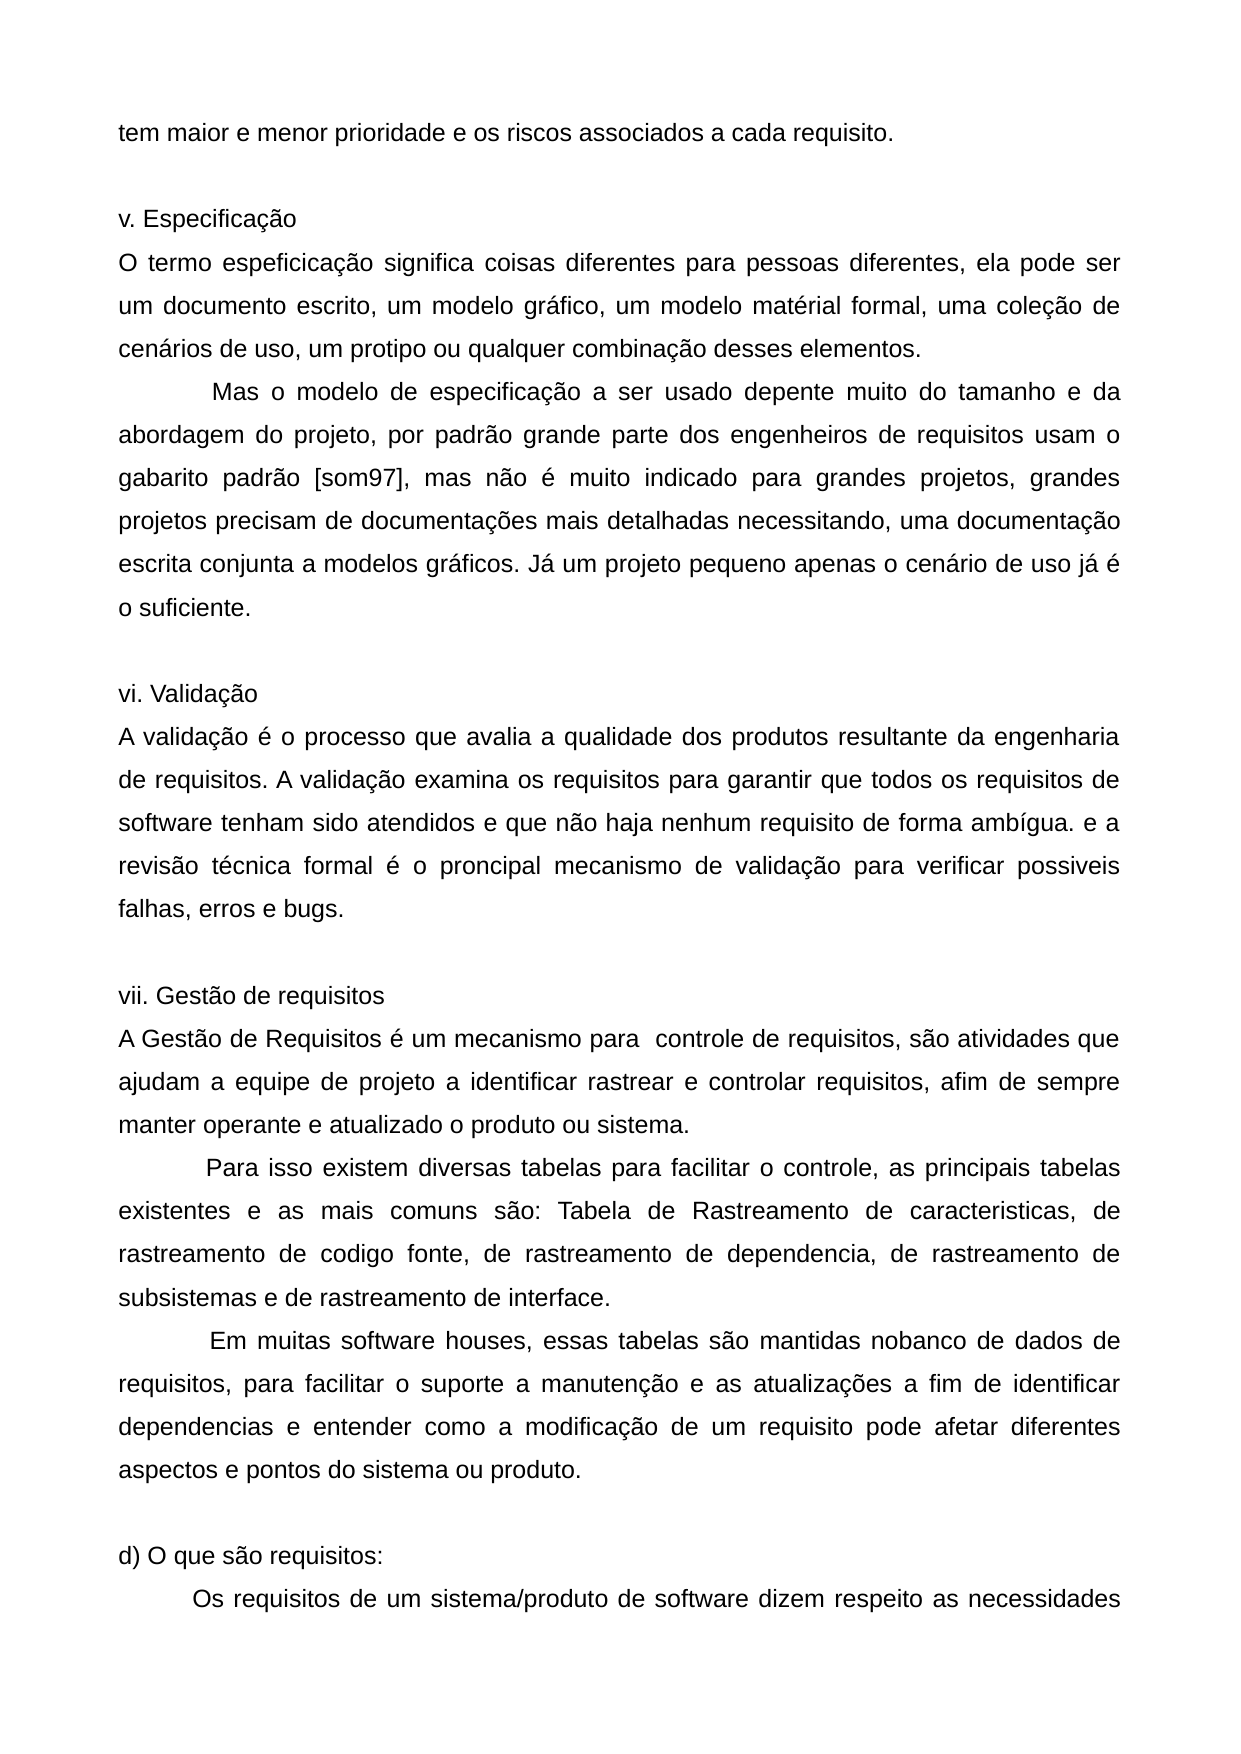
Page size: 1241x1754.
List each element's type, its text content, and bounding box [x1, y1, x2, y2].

text Para isso existem diversas tabelas para facilitar o controle, as principais tabelas existentes e as mais comuns são: Tabela de Rastreamento de caracteristicas, de rastreamento de codigo fonte, de rastreamento de dependencia, de rastreamento de subsistemas e de rastreamento de interface. [118, 1153, 1122, 1311]
text d) O que são requisitos: [118, 1541, 1122, 1570]
text A validação é o processo que avalia a qualidade dos produtos resultante da engenharia de requisitos. A validação examina os requisitos para garantir que todos os requisitos de software tenham sido atendidos e que não haja nenhum requisito de forma ambígua. e a revisão técnica formal é o proncipal mecanismo de validação para verificar possiveis falhas, erros e bugs. [118, 722, 1122, 923]
text Mas o modelo de especificação a ser usado depente muito do tamanho e da abordagem do projeto, por padrão grande parte dos engenheiros de requisitos usam o gabarito padrão [som97], mas não é muito indicado para grandes projetos, grandes projetos precisam de documentações mais detalhadas necessitando, uma documentação escrita conjunta a modelos gráficos. Já um projeto pequeno apenas o cenário de uso já é o suficiente. [118, 377, 1122, 621]
text vii. Gestão de requisitos [118, 981, 1122, 1009]
text A Gestão de Requisitos é um mecanismo para controle de requisitos, são atividades que ajudam a equipe de projeto a identificar rastrear e controlar requisitos, afim de sempre manter operante e atualizado o produto ou sistema. [118, 1024, 1122, 1139]
text Em muitas software houses, essas tabelas são mantidas nobanco de dados de requisitos, para facilitar o suporte a manutenção e as atualizações a fim de identificar dependencias e entender como a modificação de um requisito pode afetar diferentes aspectos e pontos do sistema ou produto. [118, 1326, 1122, 1484]
text O termo espeficicação significa coisas diferentes para pessoas diferentes, ela pode ser um documento escrito, um modelo gráfico, um modelo matérial formal, uma coleção de cenários de uso, um protipo ou qualquer combinação desses elementos. [118, 247, 1122, 362]
text v. Especificação [118, 204, 1122, 233]
text Os requisitos de um sistema/produto de software dizem respeito as necessidades [118, 1584, 1122, 1613]
text tem maior e menor prioridade e os riscos associados a cada requisito. [118, 118, 1122, 147]
text vi. Validação [118, 679, 1122, 707]
